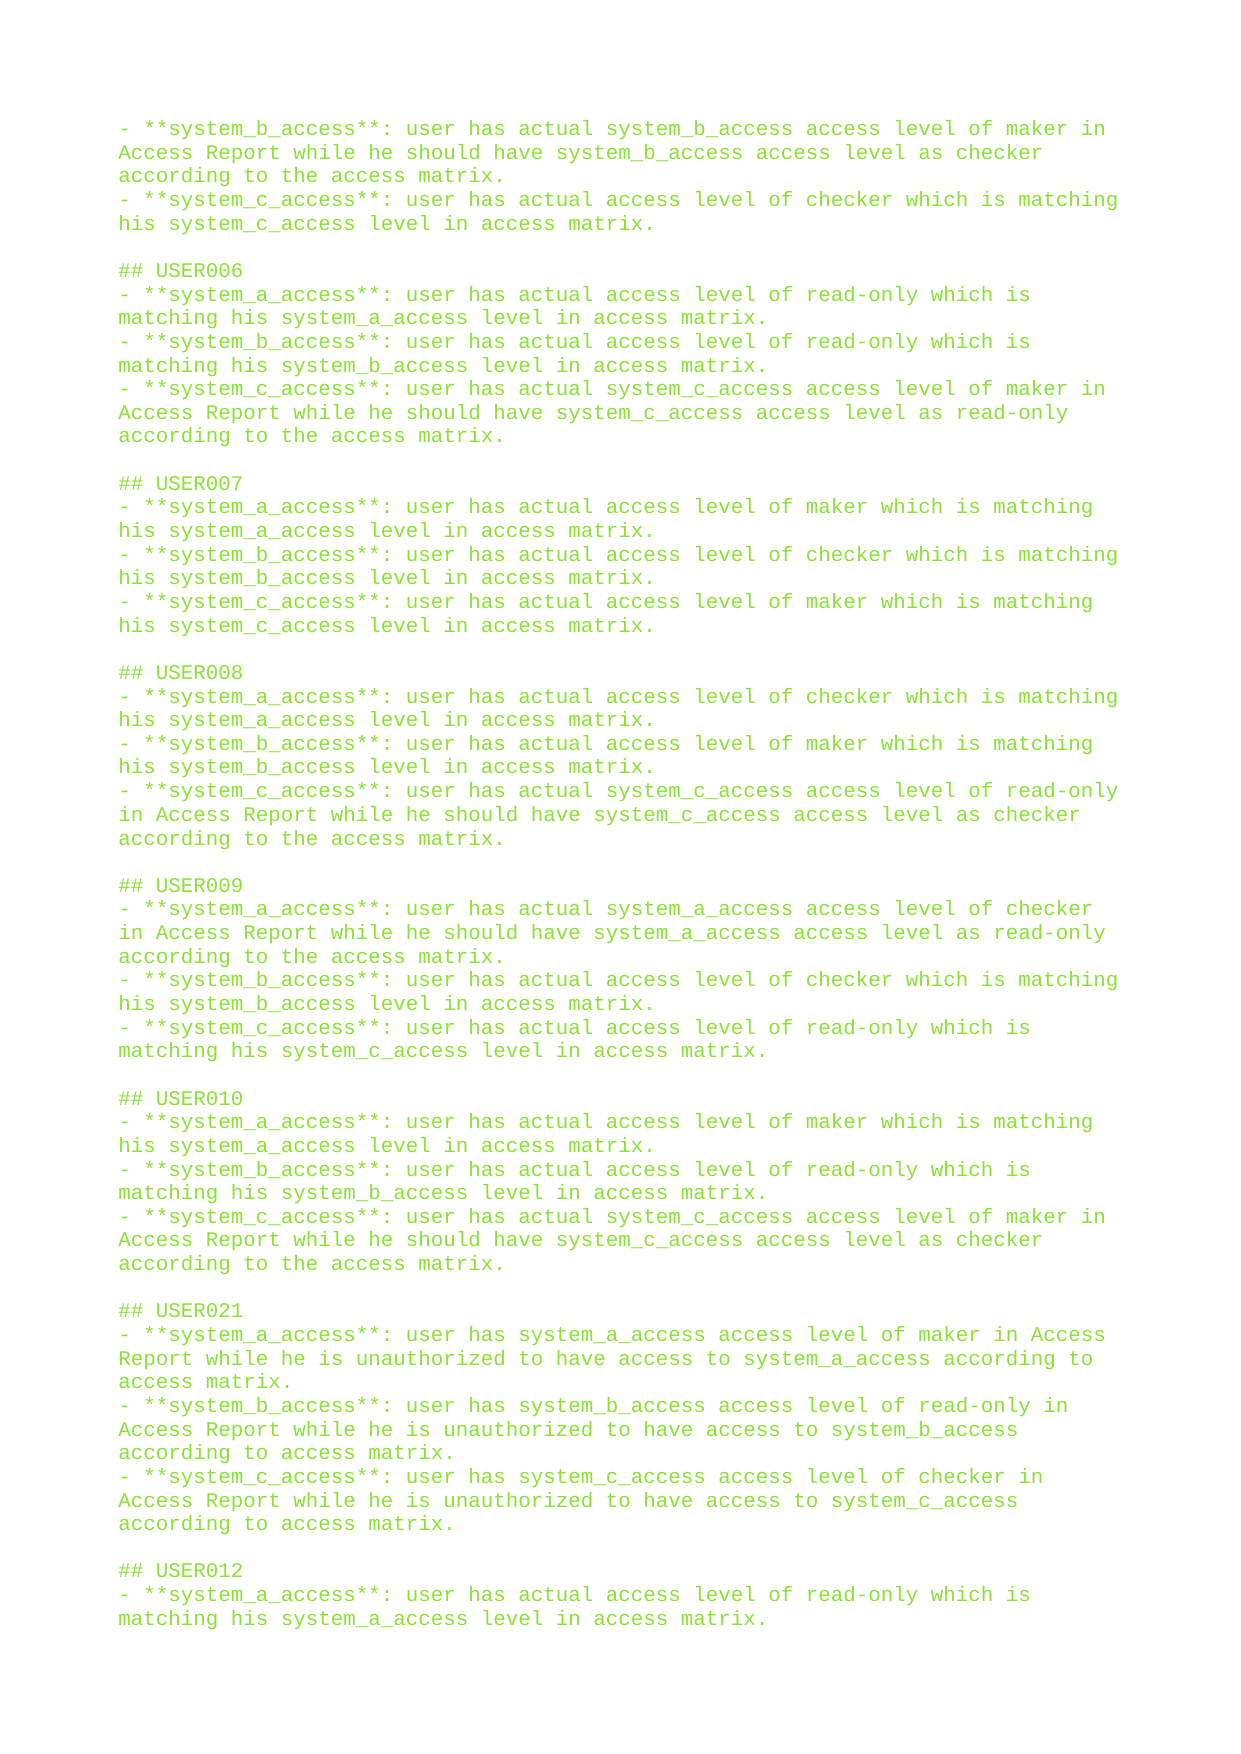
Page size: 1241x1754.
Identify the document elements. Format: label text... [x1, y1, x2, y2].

text - **system_b_access**: user has actual access level of checker which is matching his system_b_access level in access matrix. [118, 969, 1122, 1017]
text ## USER009 [118, 875, 1122, 898]
text - **system_c_access**: user has actual system_c_access access level of read-only in Access Report while he should have system_c_access access level as checker according to the access matrix. [118, 780, 1122, 851]
text - **system_c_access**: user has actual access level of maker which is matching his system_c_access level in access matrix. [118, 591, 1122, 638]
text - **system_b_access**: user has actual access level of checker which is matching his system_b_access level in access matrix. [118, 544, 1122, 591]
text - **system_a_access**: user has actual access level of maker which is matching his system_a_access level in access matrix. [118, 496, 1122, 544]
text ## USER006 [118, 260, 1122, 284]
text - **system_b_access**: user has actual access level of read-only which is matching his system_b_access level in access matrix. [118, 1158, 1122, 1206]
text ## USER021 [118, 1300, 1122, 1324]
text - **system_b_access**: user has actual access level of maker which is matching his system_b_access level in access matrix. [118, 733, 1122, 780]
text - **system_c_access**: user has system_c_access access level of checker in Access Report while he is unauthorized to have access to system_c_access according to access matrix. [118, 1466, 1122, 1537]
text ## USER012 [118, 1561, 1122, 1584]
text - **system_b_access**: user has actual system_b_access access level of maker in Access Report while he should have system_b_access access level as checker according to the access matrix. [118, 118, 1122, 189]
text - **system_a_access**: user has actual access level of maker which is matching his system_a_access level in access matrix. [118, 1111, 1122, 1158]
text ## USER010 [118, 1088, 1122, 1111]
text - **system_c_access**: user has actual access level of read-only which is matching his system_c_access level in access matrix. [118, 1017, 1122, 1064]
text - **system_b_access**: user has system_b_access access level of read-only in Access Report while he is unauthorized to have access to system_b_access according to access matrix. [118, 1395, 1122, 1466]
text ## USER007 [118, 473, 1122, 496]
text ## USER008 [118, 662, 1122, 686]
text - **system_c_access**: user has actual access level of checker which is matching his system_c_access level in access matrix. [118, 189, 1122, 236]
text - **system_a_access**: user has actual access level of read-only which is matching his system_a_access level in access matrix. [118, 284, 1122, 331]
text - **system_c_access**: user has actual system_c_access access level of maker in Access Report while he should have system_c_access access level as read-only according to the access matrix. [118, 378, 1122, 449]
text - **system_a_access**: user has system_a_access access level of maker in Access Report while he is unauthorized to have access to system_a_access according to access matrix. [118, 1324, 1122, 1395]
text - **system_a_access**: user has actual access level of read-only which is matching his system_a_access level in access matrix. [118, 1584, 1122, 1631]
text - **system_b_access**: user has actual access level of read-only which is matching his system_b_access level in access matrix. [118, 331, 1122, 378]
text - **system_c_access**: user has actual system_c_access access level of maker in Access Report while he should have system_c_access access level as checker according to the access matrix. [118, 1206, 1122, 1277]
text - **system_a_access**: user has actual access level of checker which is matching his system_a_access level in access matrix. [118, 686, 1122, 733]
text - **system_a_access**: user has actual system_a_access access level of checker in Access Report while he should have system_a_access access level as read-only according to the access matrix. [118, 898, 1122, 969]
